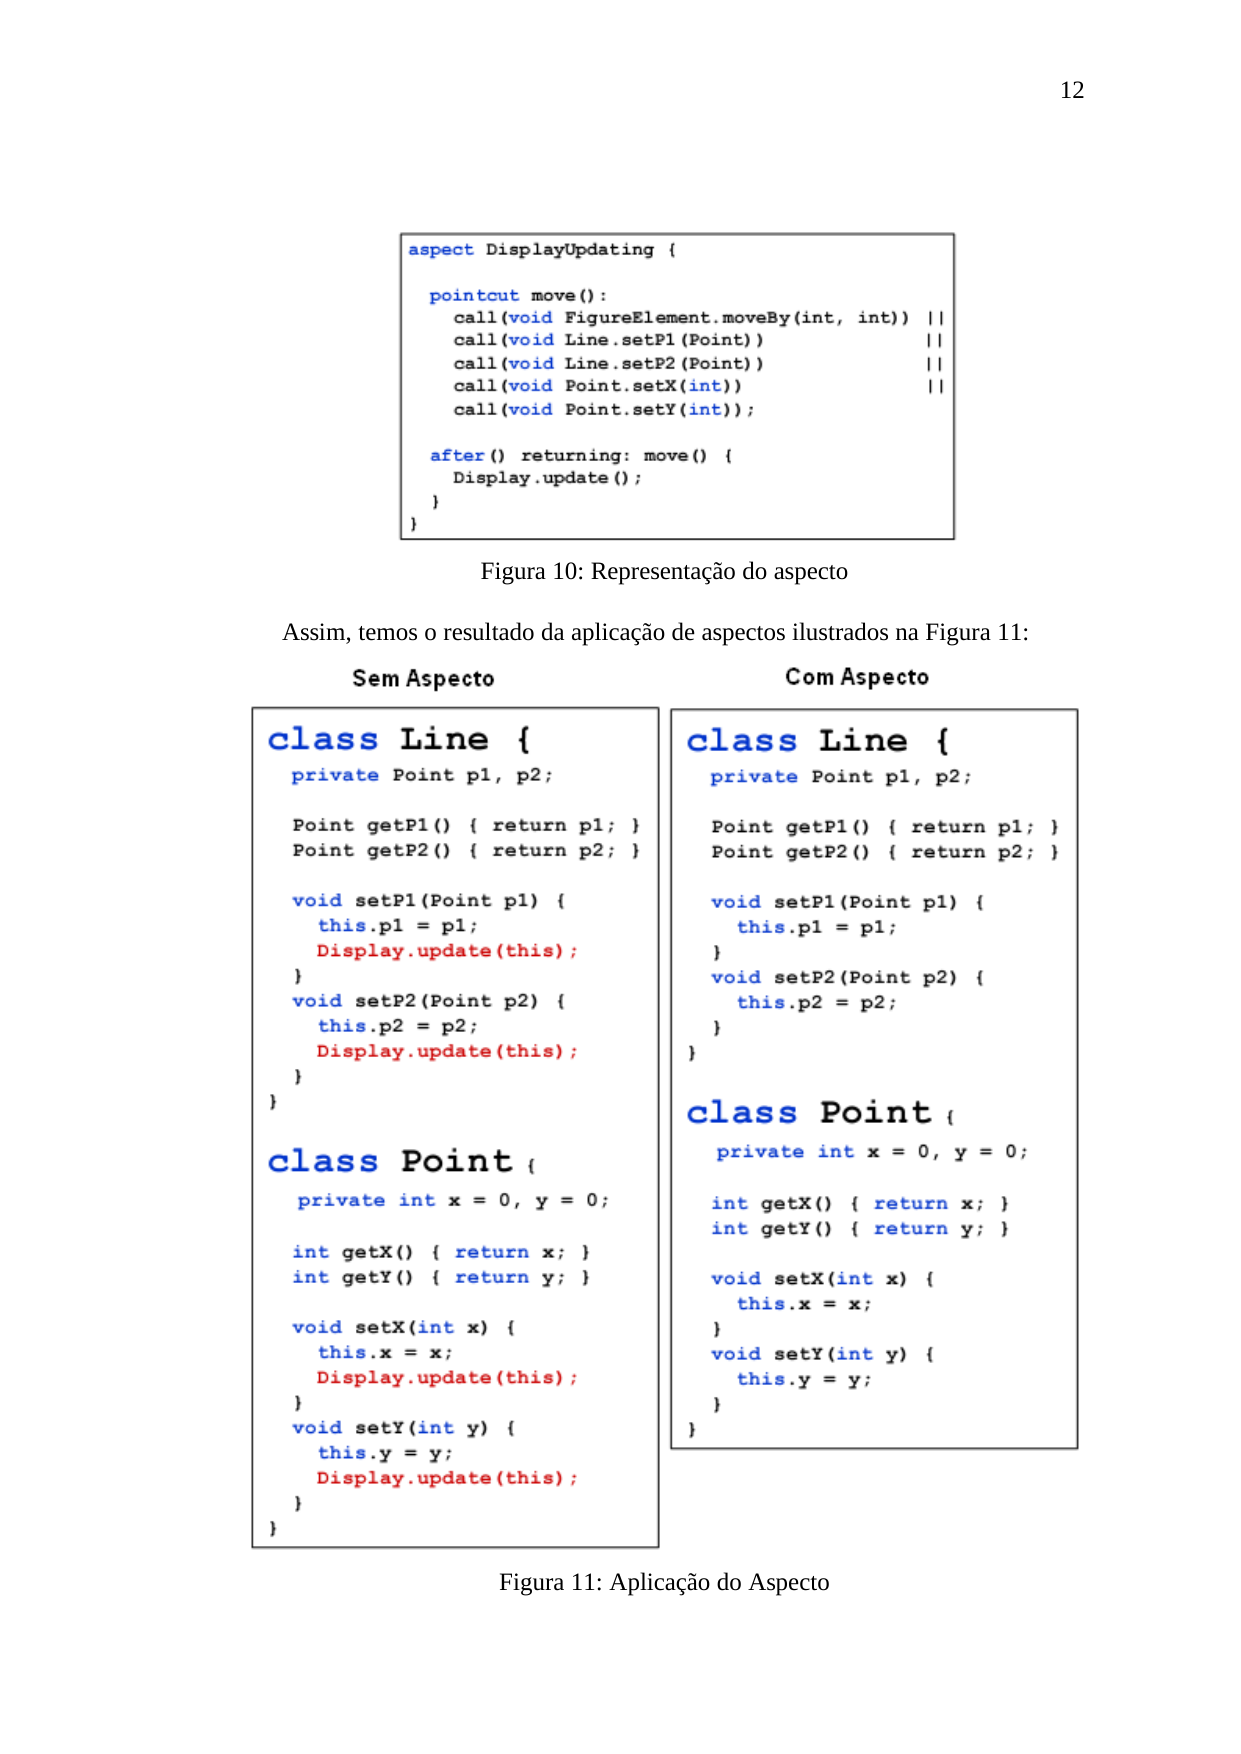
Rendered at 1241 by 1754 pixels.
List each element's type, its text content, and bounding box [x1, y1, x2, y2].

text Assim, temos o resultado da aplicação de aspectos ilustrados na Figura 11: [207, 617, 1122, 646]
text Figura 11: Aplicação do Aspecto [207, 678, 1122, 1596]
text Figura 10: Representação do aspecto [207, 207, 1122, 585]
